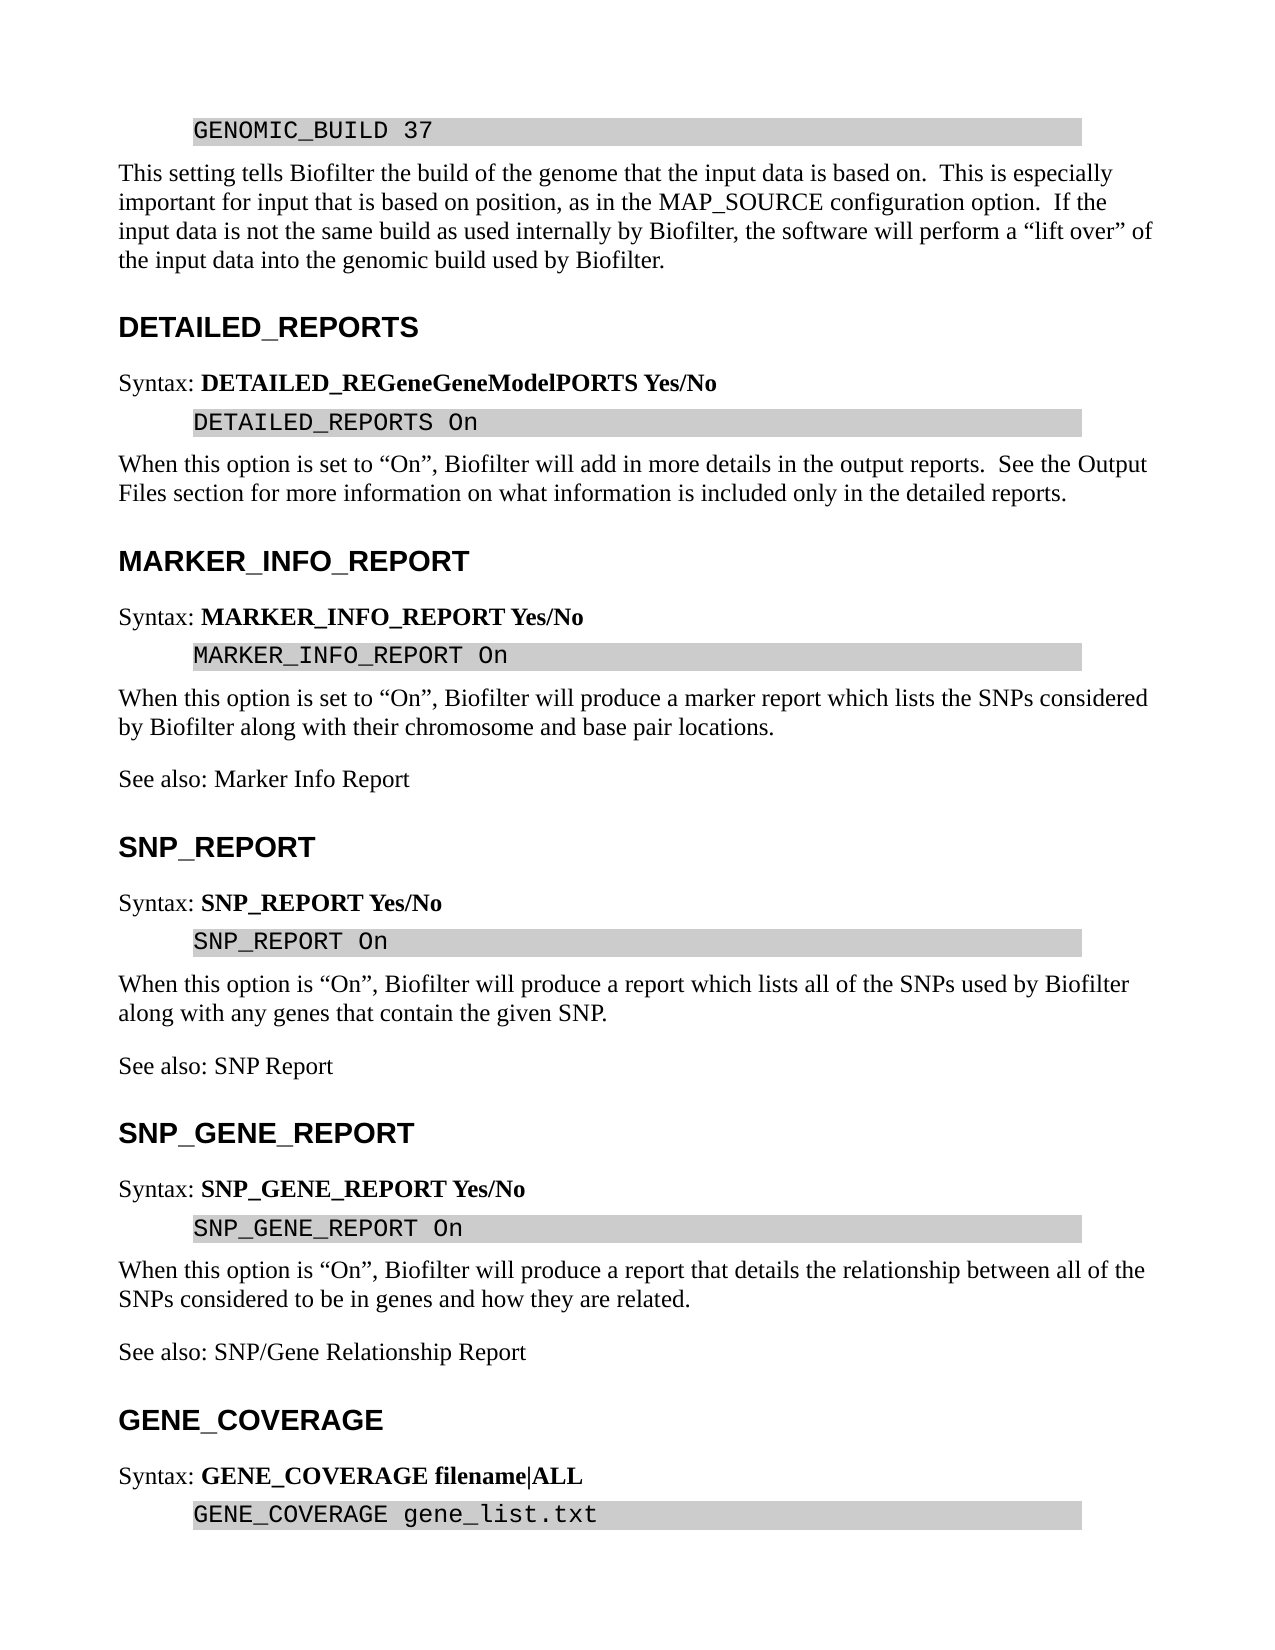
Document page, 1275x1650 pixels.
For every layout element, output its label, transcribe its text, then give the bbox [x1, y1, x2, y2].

text SNP_REPORT On [193, 929, 1082, 957]
text Syntax: SNP_REPORT Yes/No [118, 888, 1157, 917]
text GENOMIC_BUILD 37 [193, 118, 1082, 146]
subtitle GENE_COVERAGE [118, 1403, 1157, 1436]
text When this option is set to “On”, Biofilter will produce a marker report which lists the SNPs considered by Biofilter along with their chromosome and base pair locations. [118, 683, 1157, 741]
subtitle SNP_REPORT [118, 830, 1157, 864]
subtitle DETAILED_REPORTS [118, 310, 1157, 344]
text When this option is set to “On”, Biofilter will add in more details in the output reports. See the Output Files section for more information on what information is included only in the detailed reports. [118, 449, 1157, 507]
text Syntax: MARKER_INFO_REPORT Yes/No [118, 602, 1157, 631]
text This setting tells Biofilter the build of the genome that the input data is based on. This is especially important for input that is based on position, as in the MAP_SOURCE configuration option. If the input data is not the same build as used internally by Biofilter, the software will perform a “lift over” of the input data into the genomic build used by Biofilter. [118, 158, 1157, 273]
text See also: Marker Info Report [118, 764, 1157, 793]
text Syntax: SNP_GENE_REPORT Yes/No [118, 1174, 1157, 1203]
text Syntax: DETAILED_REGeneGeneModelPORTS Yes/No [118, 368, 1157, 397]
text See also: SNP/Gene Relationship Report [118, 1337, 1157, 1366]
text DETAILED_REPORTS On [193, 409, 1082, 437]
subtitle MARKER_INFO_REPORT [118, 544, 1157, 577]
text MARKER_INFO_REPORT On [193, 643, 1082, 671]
subtitle SNP_GENE_REPORT [118, 1116, 1157, 1150]
text When this option is “On”, Biofilter will produce a report which lists all of the SNPs used by Biofilter along with any genes that contain the given SNP. [118, 969, 1157, 1027]
text GENE_COVERAGE gene_list.txt [193, 1501, 1082, 1530]
text Syntax: GENE_COVERAGE filename|ALL [118, 1461, 1157, 1489]
text See also: SNP Report [118, 1051, 1157, 1079]
text SNP_GENE_REPORT On [193, 1215, 1082, 1243]
text When this option is “On”, Biofilter will produce a report that details the relationship between all of the SNPs considered to be in genes and how they are related. [118, 1256, 1157, 1313]
